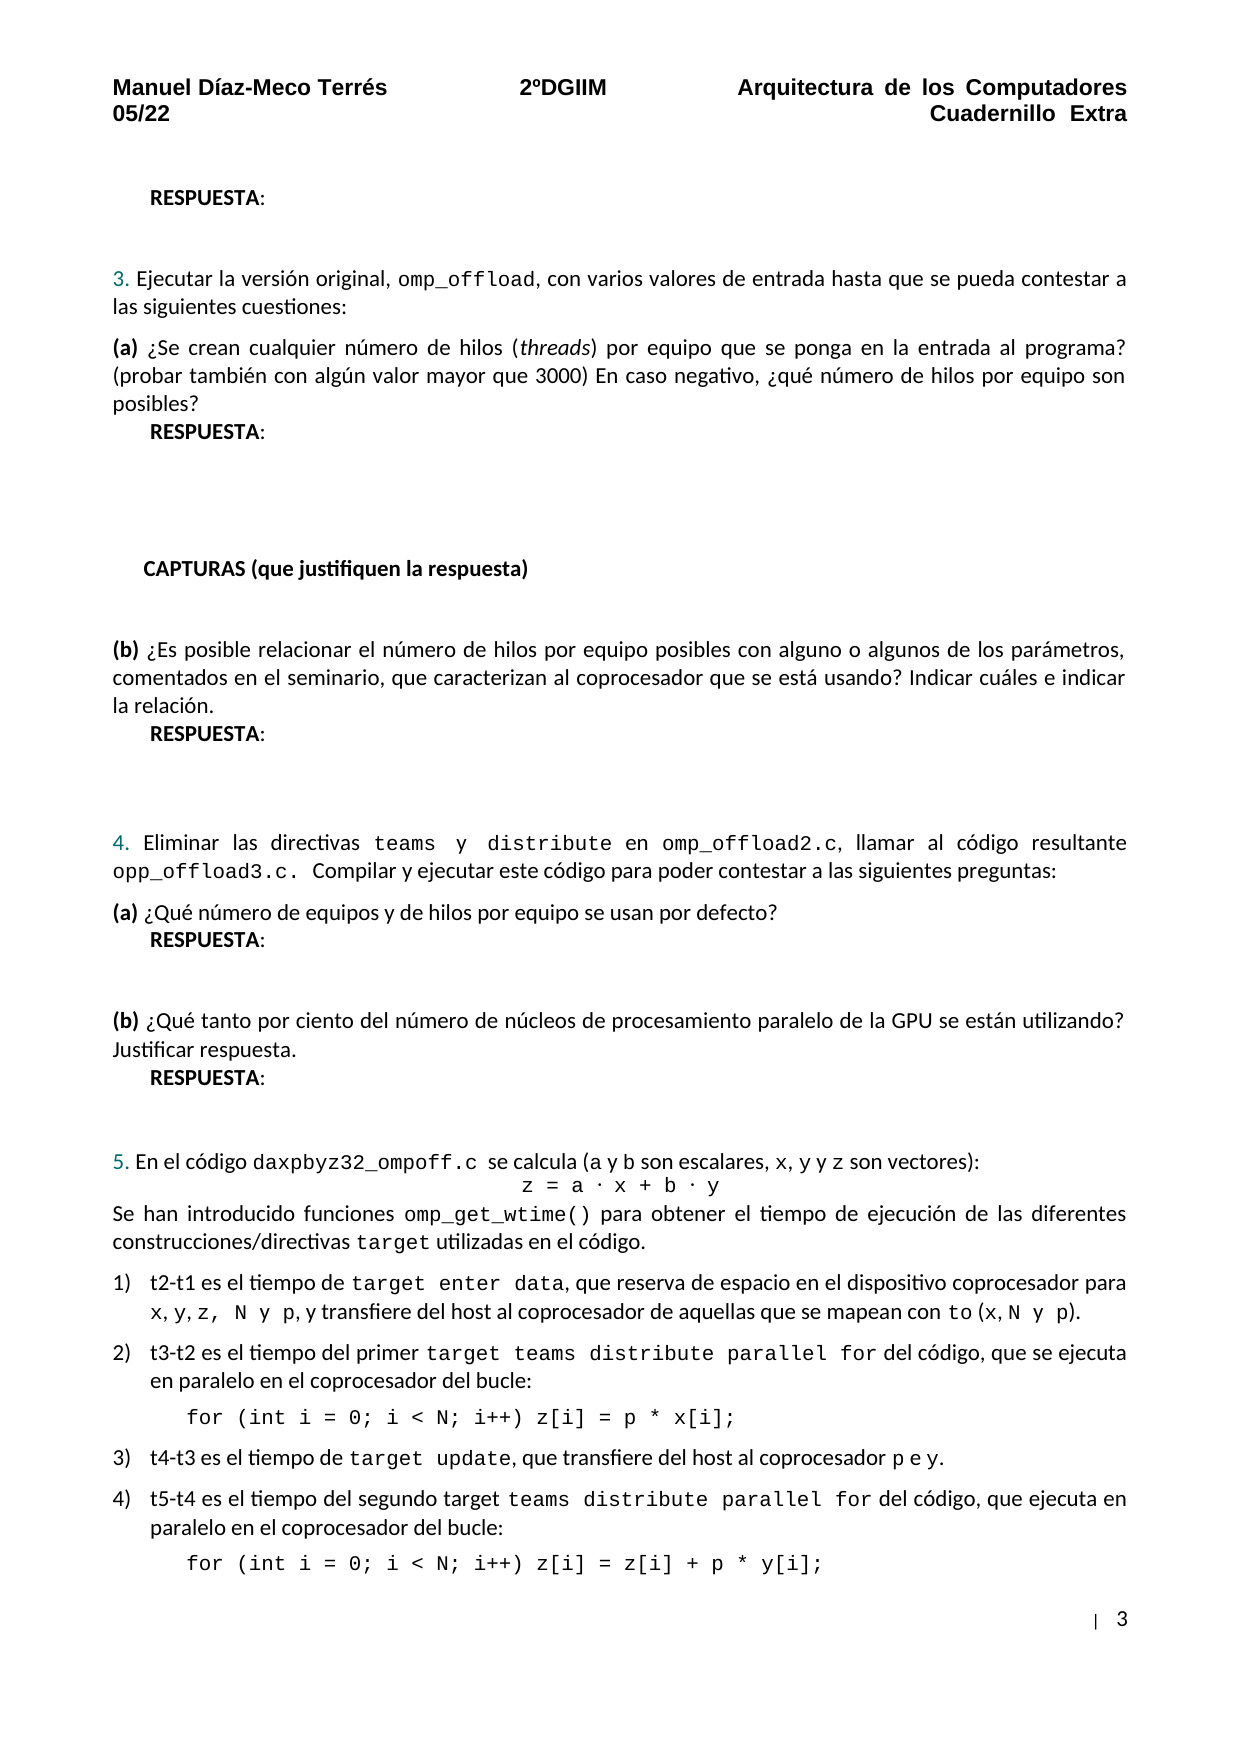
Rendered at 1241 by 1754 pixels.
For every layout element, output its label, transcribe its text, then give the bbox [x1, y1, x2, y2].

list for (int i = 0; i < N; i++) z[i] = p * x[i]; [186, 1407, 1128, 1431]
list 3. Ejecutar la versión original, omp_offload, con varios valores de entrada hasta que se pueda contestar a las siguientes cuestiones: [112, 264, 1128, 320]
list 4. Eliminar las directivas teams y distribute en omp_offload2.c, llamar al código resultante opp_offload3.c. Compilar y ejecutar este código para poder contestar a las siguientes preguntas: [112, 828, 1128, 885]
text RESPUESTA: [150, 417, 1128, 445]
text RESPUESTA: [150, 1063, 1128, 1091]
list (b) ¿Qué tanto por ciento del número de núcleos de procesamiento paralelo de la GPU se están utilizando? Justificar respuesta. [112, 1007, 1128, 1063]
list t3-t2 es el tiempo del primer target teams distribute parallel for del código, que se ejecuta en paralelo en el coprocesador del bucle: [112, 1338, 1128, 1395]
text 5. En el código daxpbyz32_ompoff.c se calcula (a y b son escalares, x, y y z son vectores): [112, 1147, 1128, 1175]
list CAPTURAS (que justifiquen la respuesta) [112, 554, 1128, 582]
list t2-t1 es el tiempo de target enter data, que reserva de espacio en el dispositivo coprocesador para x, y, z, N y p, y transfiere del host al coprocesador de aquellas que se mapean con to (x, N y p). [112, 1268, 1128, 1326]
text z = a  x + b  y [112, 1175, 1128, 1199]
text Se han introducido funciones omp_get_wtime() para obtener el tiempo de ejecución de las diferentes construcciones/directivas target utilizadas en el código. [112, 1199, 1128, 1256]
text RESPUESTA: [150, 719, 1128, 747]
text RESPUESTA: [150, 926, 1128, 954]
list (a) ¿Se crean cualquier número de hilos (threads) por equipo que se ponga en la entrada al programa? (probar también con algún valor mayor que 3000) En caso negativo, ¿qué número de hilos por equipo son posibles? [112, 333, 1128, 417]
list t4-t3 es el tiempo de target update, que transfiere del host al coprocesador p e y. [112, 1443, 1128, 1472]
list for (int i = 0; i < N; i++) z[i] = z[i] + p * y[i]; [186, 1553, 1128, 1577]
list t5-t4 es el tiempo del segundo target teams distribute parallel for del código, que ejecuta en paralelo en el coprocesador del bucle: [112, 1484, 1128, 1541]
list (a) ¿Qué número de equipos y de hilos por equipo se usan por defecto? [112, 898, 1128, 926]
list (b) ¿Es posible relacionar el número de hilos por equipo posibles con alguno o algunos de los parámetros, comentados en el seminario, que caracterizan al coprocesador que se está usando? Indicar cuáles e indicar la relación. [112, 635, 1128, 719]
text RESPUESTA: [150, 183, 1128, 211]
